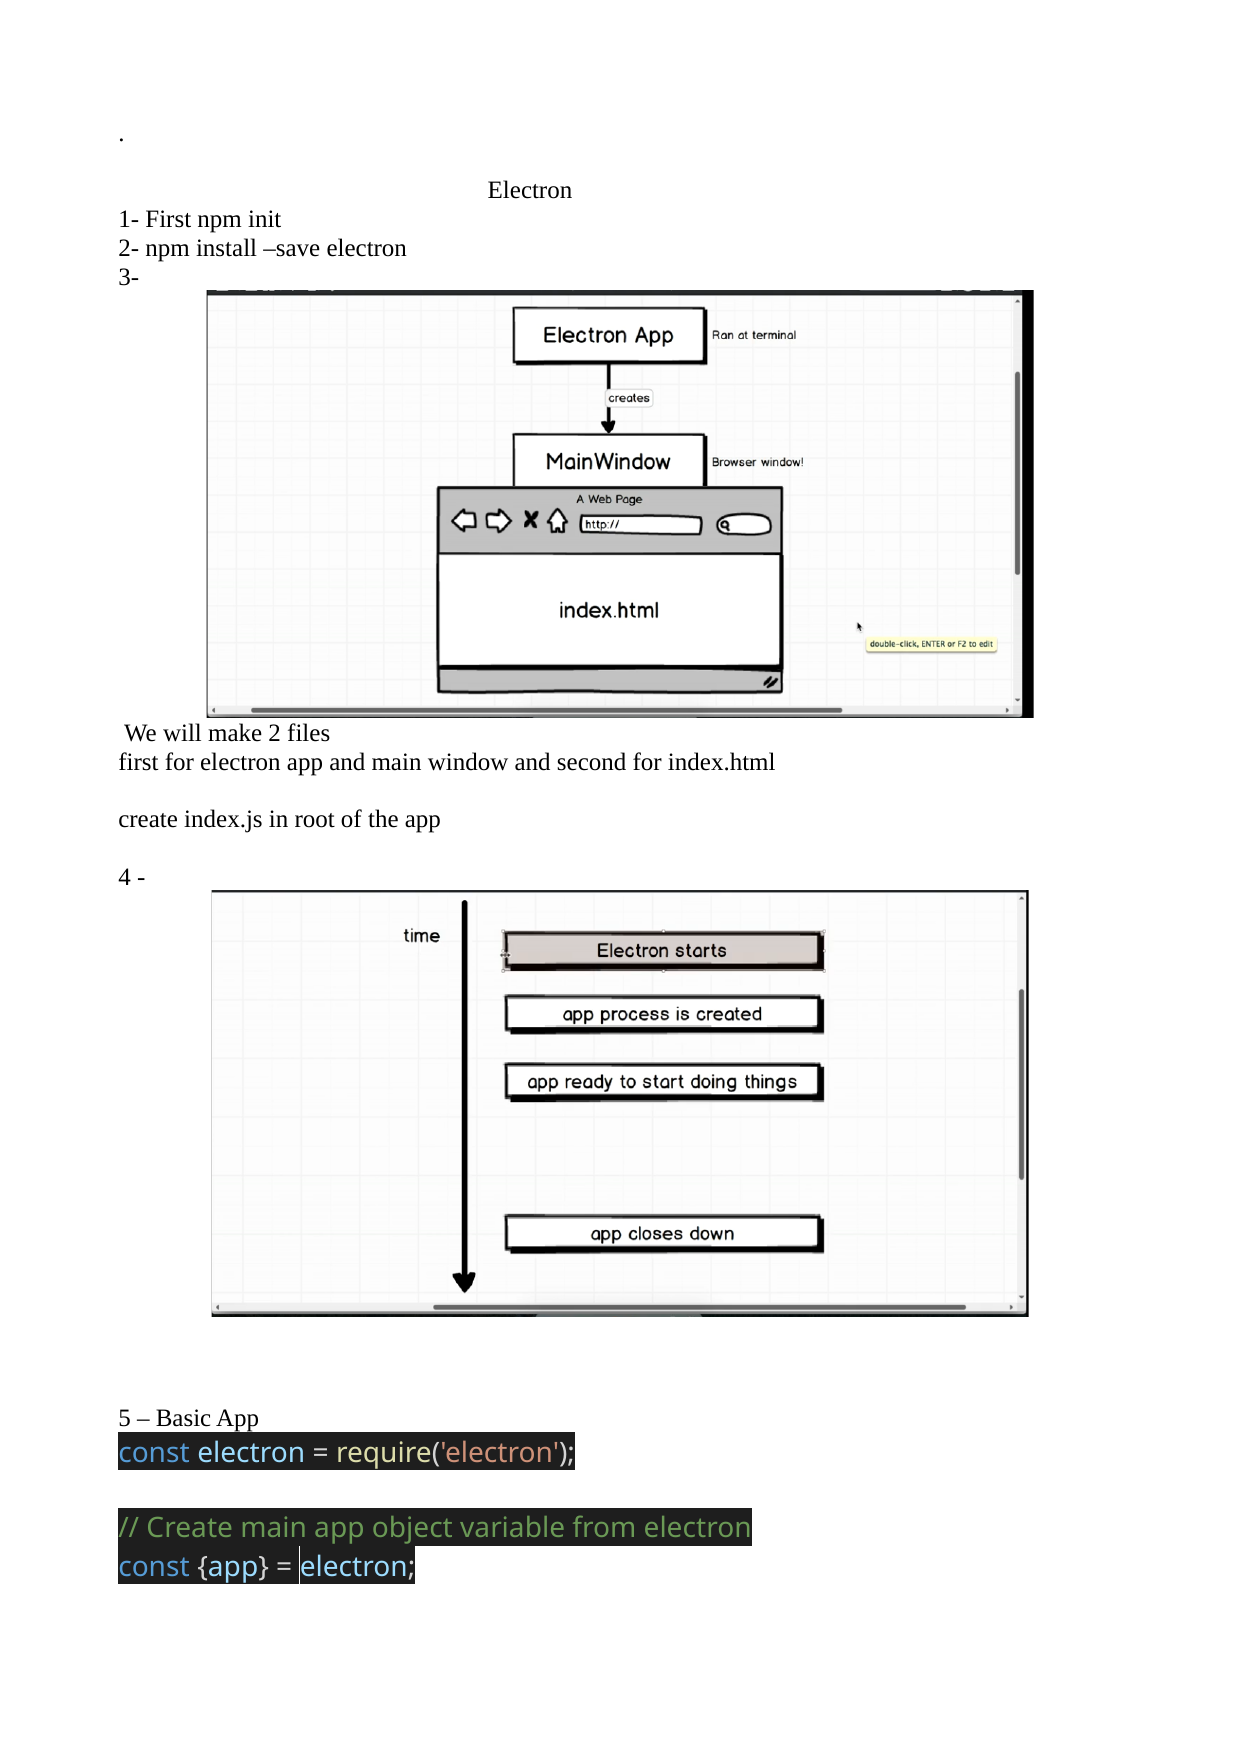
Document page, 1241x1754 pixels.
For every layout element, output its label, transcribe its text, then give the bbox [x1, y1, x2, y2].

text 2- npm install –save electron [118, 233, 1122, 262]
text const {app} = electron; [118, 1546, 1122, 1584]
text // Create main app object variable from electron [118, 1508, 1122, 1546]
picture [211, 890, 1029, 1317]
text . [118, 118, 1122, 147]
text create index.js in root of the app [118, 804, 1122, 833]
picture [206, 290, 1034, 718]
text 5 – Basic App [118, 1403, 1122, 1432]
text Electron [118, 176, 1122, 204]
text 3- [118, 262, 1122, 291]
text 1- First npm init [118, 204, 1122, 233]
text const electron = require('electron'); [118, 1432, 1122, 1470]
text We will make 2 files [118, 291, 1122, 747]
text 4 - [118, 862, 1122, 890]
text first for electron app and main window and second for index.html [118, 747, 1122, 775]
